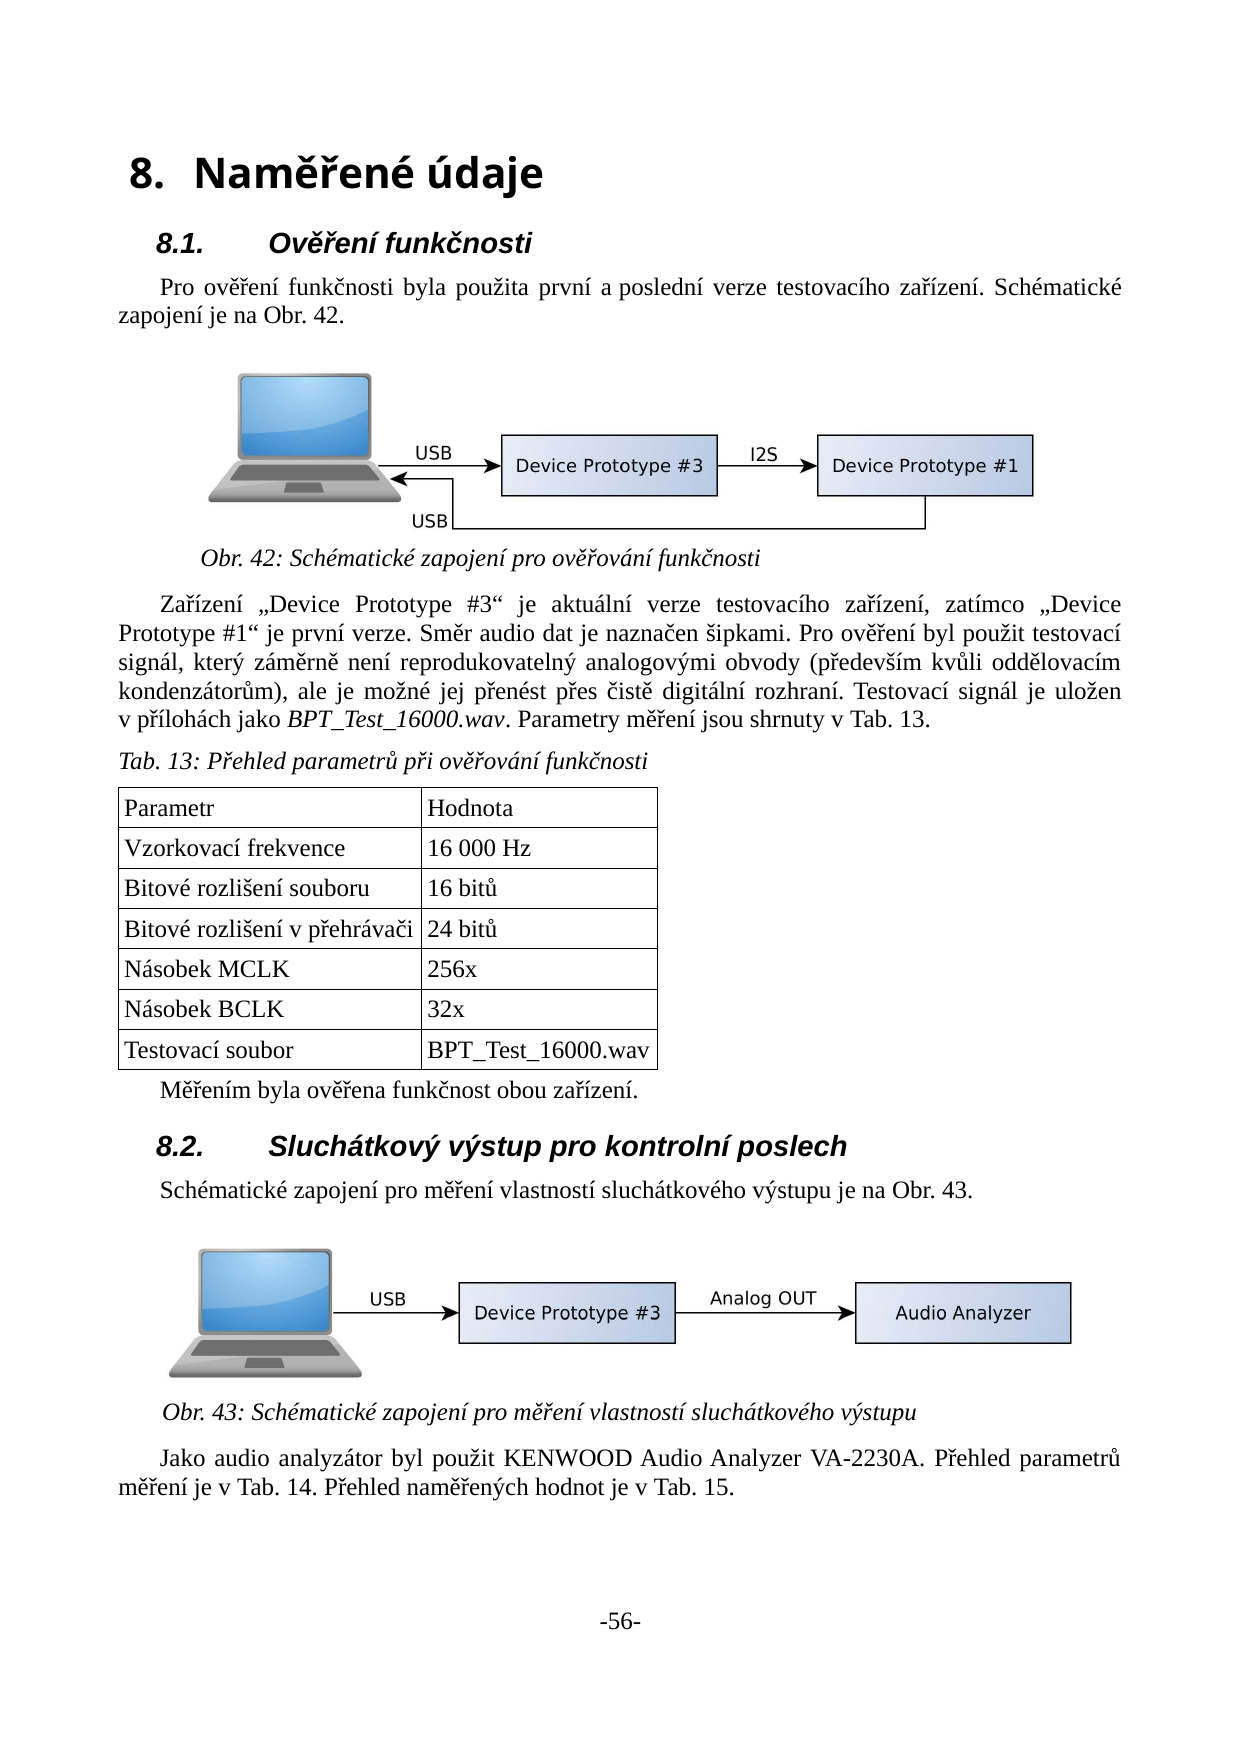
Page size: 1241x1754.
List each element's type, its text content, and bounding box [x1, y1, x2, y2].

text Obr. 43: Schématické zapojení pro měření vlastností sluchátkového výstupu [162, 1397, 1078, 1425]
picture [161, 1240, 1079, 1397]
text Schématické zapojení pro měření vlastností sluchátkového výstupu je na Obr. 43. [118, 1175, 1122, 1204]
table_cell 256x [422, 949, 657, 988]
table_header Parametr [119, 788, 421, 827]
text Obr. 42: Schématické zapojení pro ověřování funkčnosti [200, 543, 1040, 572]
table_cell Násobek BCLK [119, 990, 421, 1029]
table_cell BPT_Test_16000.wav [422, 1030, 657, 1069]
subtitle Ověření funkčnosti [148, 226, 1122, 259]
text Jako audio analyzátor byl použit KENWOOD Audio Analyzer VA-2230A. Přehled parametrů měření je v Tab. 14. Přehled naměřených hodnot je v Tab. 15. [118, 1216, 1122, 1501]
text Tab. 13: Přehled parametrů při ověřování funkčnosti [118, 746, 1122, 774]
text Pro ověření funkčnosti byla použita první a poslední verze testovacího zařízení. Schématické zapojení je na Obr. 42. [118, 272, 1122, 329]
table_header Hodnota [422, 788, 657, 827]
table_cell 24 bitů [422, 909, 657, 948]
subtitle Naměřené údaje [118, 143, 1122, 201]
table_cell 16 000 Hz [422, 828, 657, 868]
table_cell Testovací soubor [119, 1030, 421, 1069]
subtitle Sluchátkový výstup pro kontrolní poslech [148, 1129, 1122, 1162]
table_cell 16 bitů [422, 869, 657, 908]
text Měřením byla ověřena funkčnost obou zařízení. [118, 1075, 1122, 1104]
table_cell Násobek MCLK [119, 949, 421, 988]
table_cell Vzorkovací frekvence [119, 828, 421, 868]
table_cell Bitové rozlišení v přehrávači [119, 909, 421, 948]
table_cell 32x [422, 990, 657, 1029]
picture [200, 366, 1040, 543]
table_cell Bitové rozlišení souboru [119, 869, 421, 908]
text Zařízení „Device Prototype #3“ je aktuální verze testovacího zařízení, zatímco „Device Prototype #1“ je první verze. Směr audio dat je naznačen šipkami. Pro ověření byl použit testovací signál, který záměrně není reprodukovatelný analogovými obvody (především kvůli oddělovacím kondenzátorům), ale je možné jej přenést přes čistě digitální rozhraní. Testovací signál je uložen v přílohách jako BPT_Test_16000.wav. Parametry měření jsou shrnuty v Tab. 13. [118, 342, 1122, 733]
